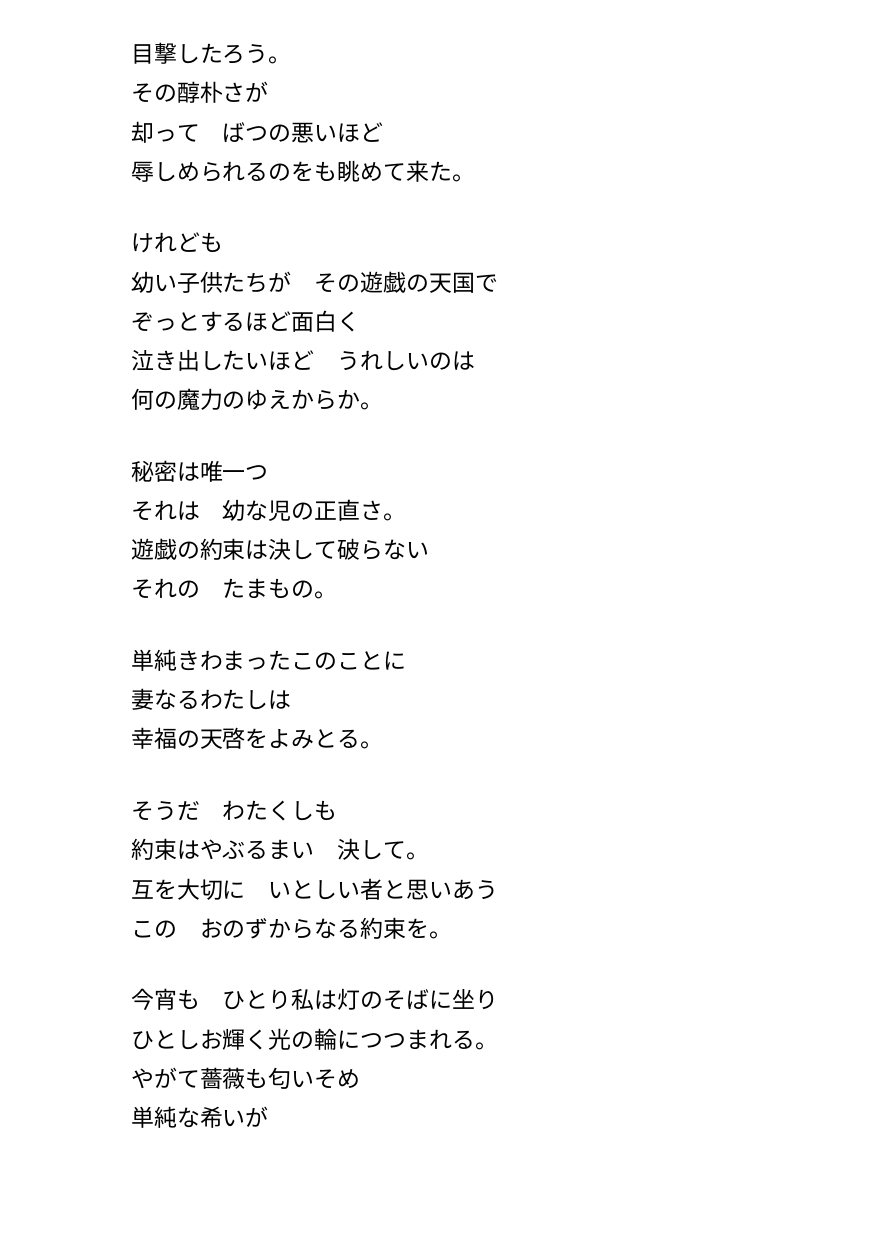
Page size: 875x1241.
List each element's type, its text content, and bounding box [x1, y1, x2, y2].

text 秘密は唯一つ [72, 454, 802, 487]
text 単純な希いが [72, 1100, 802, 1133]
text 幼い子供たちが その遊戯の天国で [72, 264, 802, 298]
text ぞっとするほど面白く [72, 304, 802, 337]
text それの たまもの。 [72, 571, 802, 604]
text それは 幼な児の正直さ。 [72, 493, 802, 526]
text 辱しめられるのをも眺めて来た。 [72, 153, 802, 187]
text けれども [72, 225, 802, 258]
text ひとしお輝く光の輪につつまれる。 [72, 1022, 802, 1055]
text 遊戯の約束は決して破らない [72, 532, 802, 565]
text 単純きわまったこのことに [72, 643, 802, 676]
text 約束はやぶるまい 決して。 [72, 832, 802, 866]
text 今宵も ひとり私は灯のそばに坐り [72, 982, 802, 1016]
text 目撃したろう。 [72, 36, 802, 69]
text 泣き出したいほど うれしいのは [72, 343, 802, 376]
text この おのずからなる約束を。 [72, 911, 802, 944]
text その醇朴さが [72, 75, 802, 108]
text 妻なるわたしは [72, 682, 802, 715]
text 幸福の天啓をよみとる。 [72, 721, 802, 754]
text やがて薔薇も匂いそめ [72, 1061, 802, 1094]
text 何の魔力のゆえからか。 [72, 382, 802, 415]
text 互を大切に いとしい者と思いあう [72, 871, 802, 905]
text 却って ばつの悪いほど [72, 114, 802, 148]
text そうだ わたくしも [72, 793, 802, 826]
